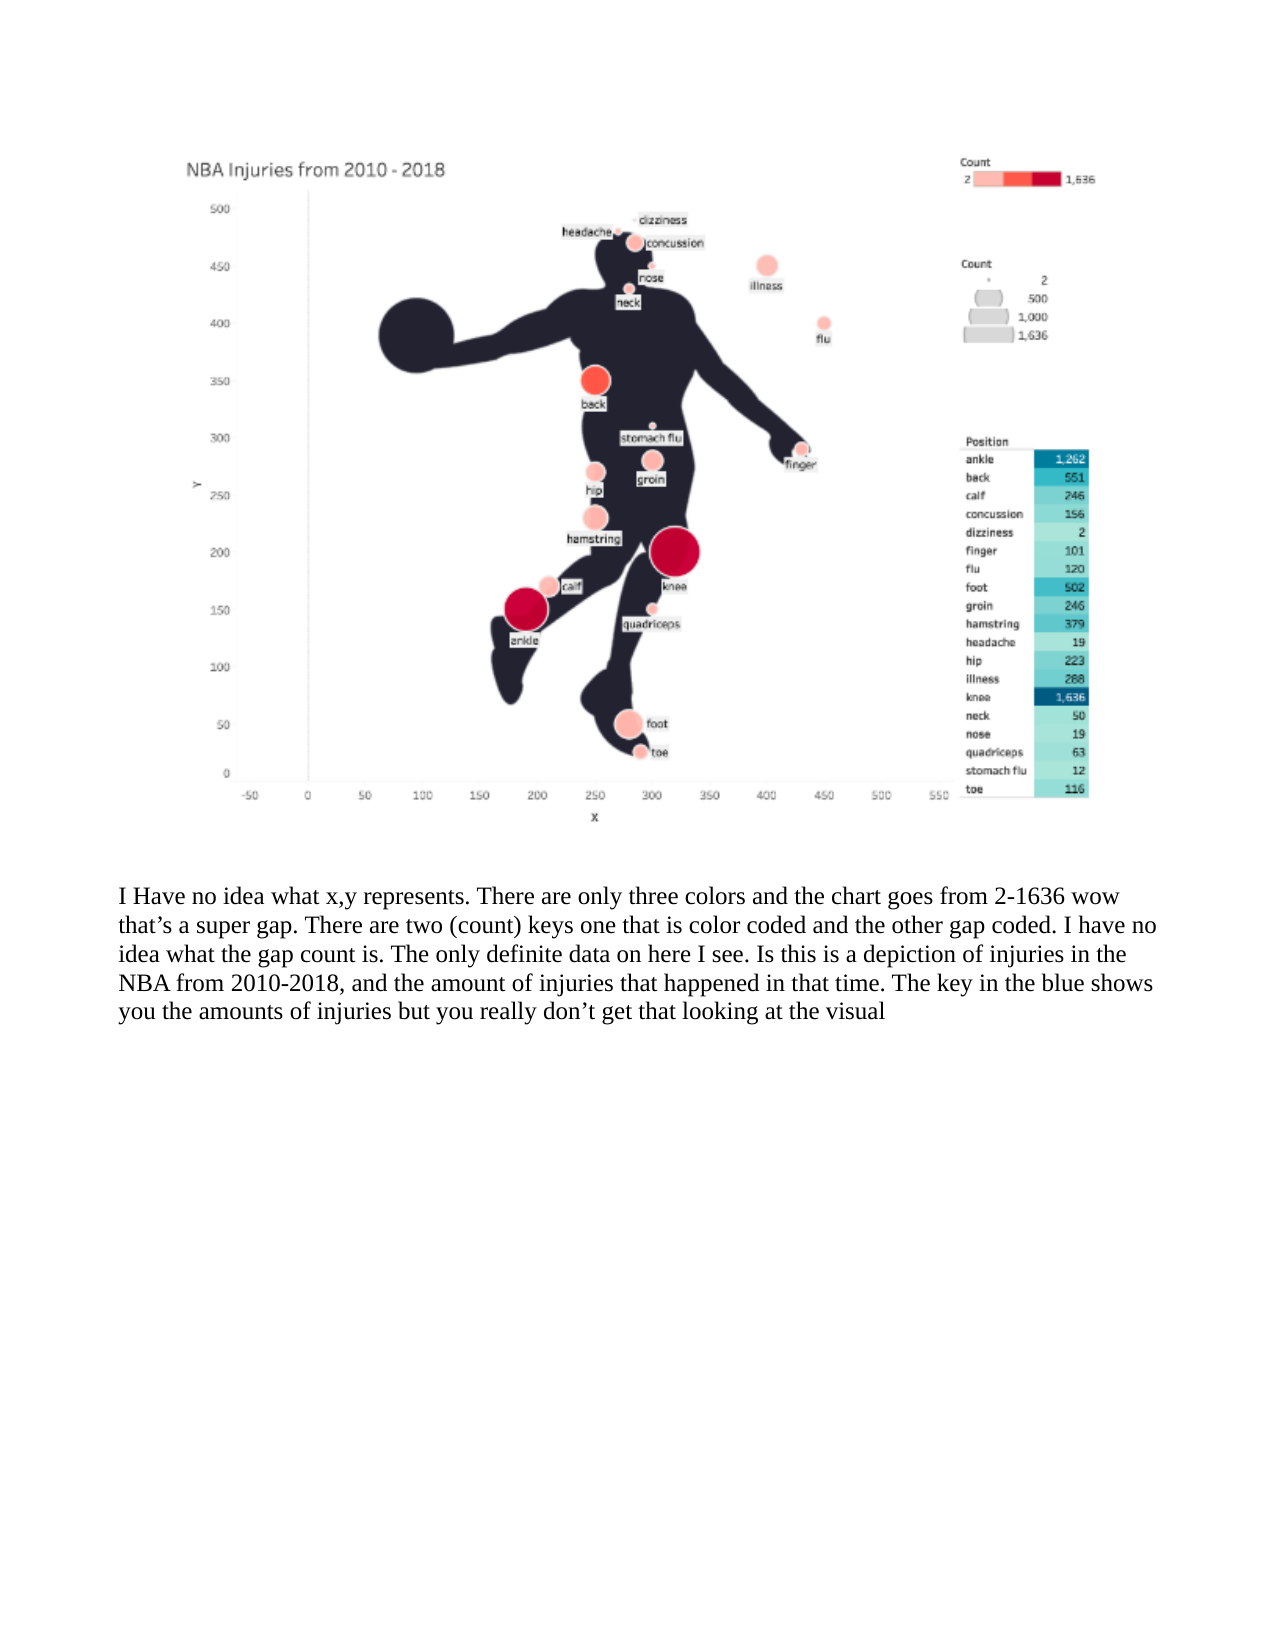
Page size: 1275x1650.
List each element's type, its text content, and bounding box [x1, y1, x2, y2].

picture [132, 118, 1143, 853]
text I Have no idea what x,y represents. There are only three colors and the chart goes from 2-1636 wow that’s a super gap. There are two (count) keys one that is color coded and the other gap coded. I have no idea what the gap count is. The only definite data on here I see. Is this is a depiction of injuries in the NBA from 2010-2018, and the amount of injuries that happened in that time. The key in the blue shows you the amounts of injuries but you really don’t get that looking at the visual [118, 881, 1157, 1025]
